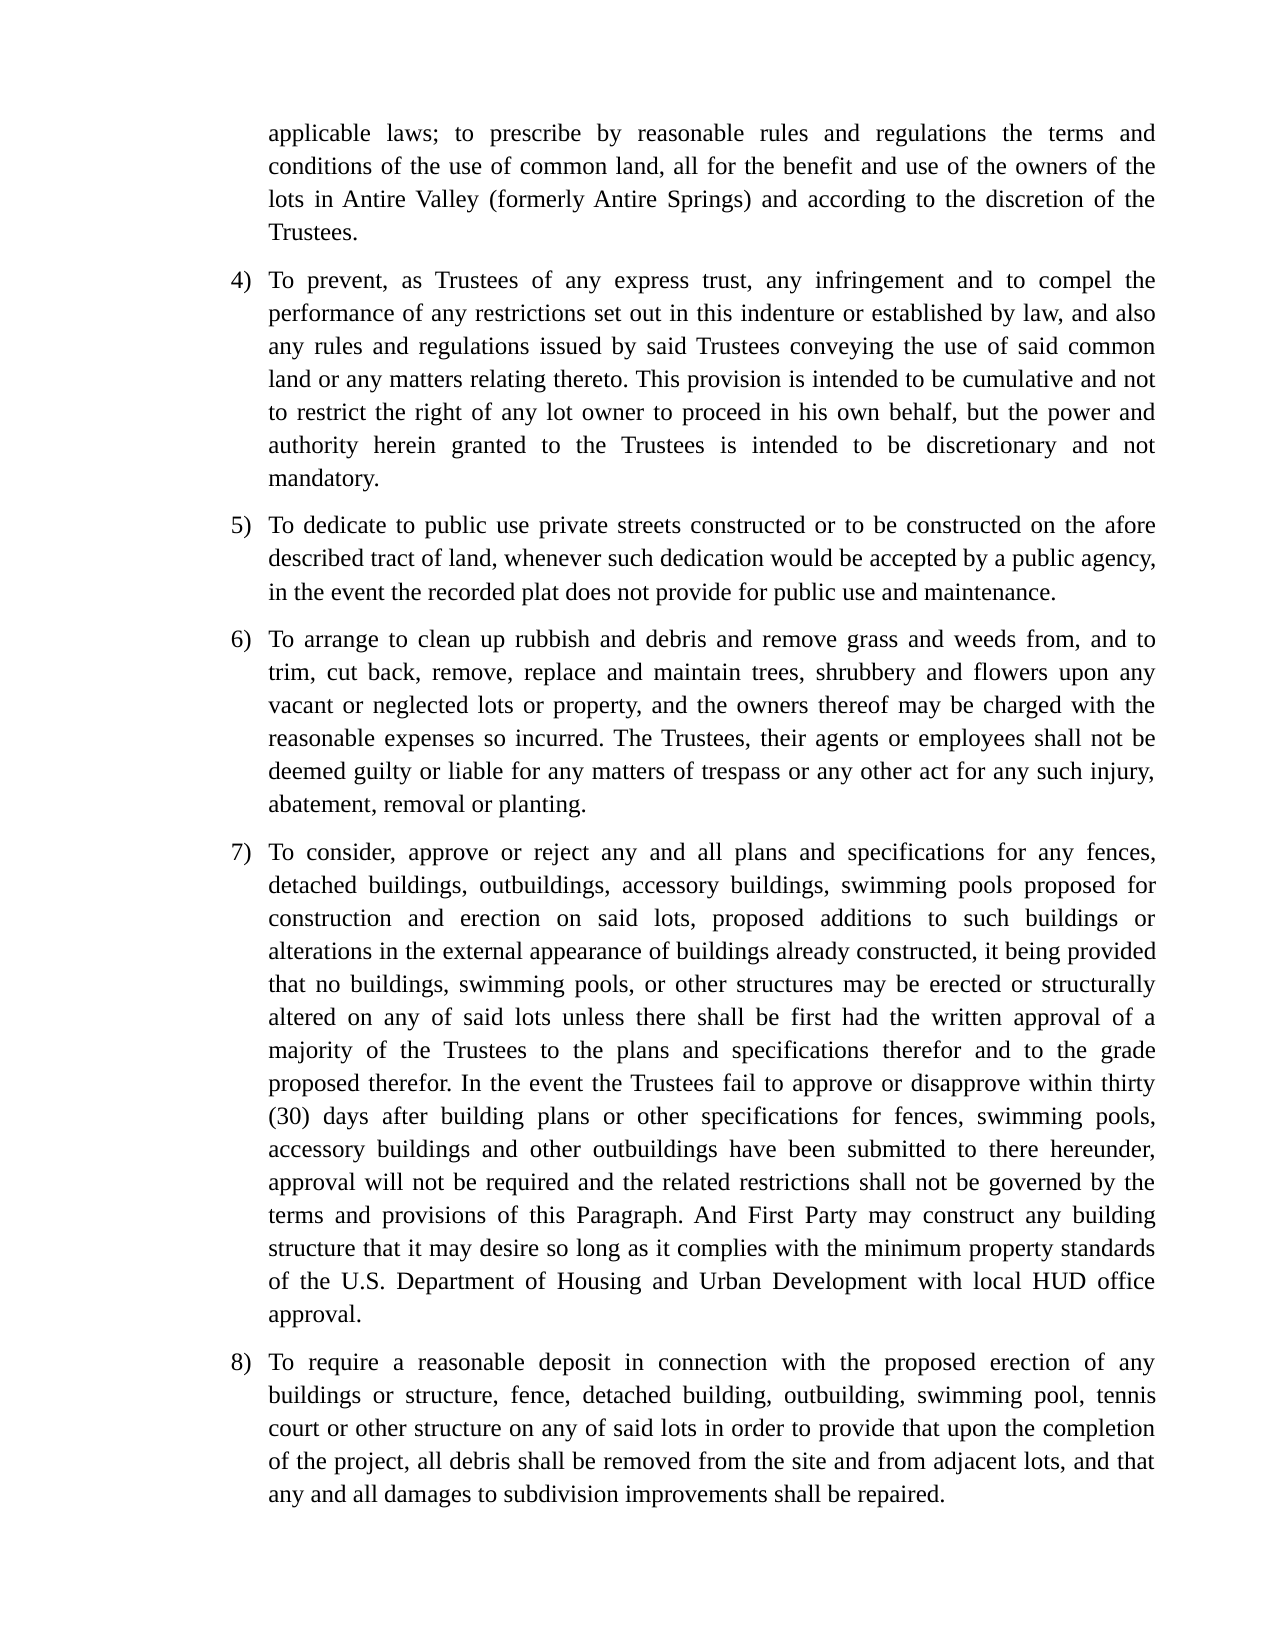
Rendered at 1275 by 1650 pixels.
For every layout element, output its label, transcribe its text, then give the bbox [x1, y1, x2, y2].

list To arrange to clean up rubbish and debris and remove grass and weeds from, and to trim, cut back, remove, replace and maintain trees, shrubbery and flowers upon any vacant or neglected lots or property, and the owners thereof may be charged with the reasonable expenses so incurred. The Trustees, their agents or employees shall not be deemed guilty or liable for any matters of trespass or any other act for any such injury, abatement, removal or planting. [231, 624, 1157, 818]
list To require a reasonable deposit in connection with the proposed erection of any buildings or structure, fence, detached building, outbuilding, swimming pool, tennis court or other structure on any of said lots in order to provide that upon the completion of the project, all debris shall be removed from the site and from adjacent lots, and that any and all damages to subdivision improvements shall be repaired. [231, 1347, 1157, 1508]
list To prevent, as Trustees of any express trust, any infringement and to compel the performance of any restrictions set out in this indenture or established by law, and also any rules and regulations issued by said Trustees conveying the use of said common land or any matters relating thereto. This provision is intended to be cumulative and not to restrict the right of any lot owner to proceed in his own behalf, but the power and authority herein granted to the Trustees is intended to be discretionary and not mandatory. [231, 265, 1157, 492]
list To dedicate to public use private streets constructed or to be constructed on the afore described tract of land, whenever such dedication would be accepted by a public agency, in the event the recorded plat does not provide for public use and maintenance. [231, 511, 1157, 605]
list To consider, approve or reject any and all plans and specifications for any fences, detached buildings, outbuildings, accessory buildings, swimming pools proposed for construction and erection on said lots, proposed additions to such buildings or alterations in the external appearance of buildings already constructed, it being provided that no buildings, swimming pools, or other structures may be erected or structurally altered on any of said lots unless there shall be first had the written approval of a majority of the Trustees to the plans and specifications therefor and to the grade proposed therefor. In the event the Trustees fail to approve or disapprove within thirty (30) days after building plans or other specifications for fences, swimming pools, accessory buildings and other outbuildings have been submitted to there hereunder, approval will not be required and the related restrictions shall not be governed by the terms and provisions of this Paragraph. And First Party may construct any building structure that it may desire so long as it complies with the minimum property standards of the U.S. Department of Housing and Urban Development with local HUD office approval. [231, 837, 1157, 1328]
list applicable laws; to prescribe by reasonable rules and regulations the terms and conditions of the use of common land, all for the benefit and use of the owners of the lots in Antire Valley (formerly Antire Springs) and according to the discretion of the Trustees. [231, 118, 1157, 246]
